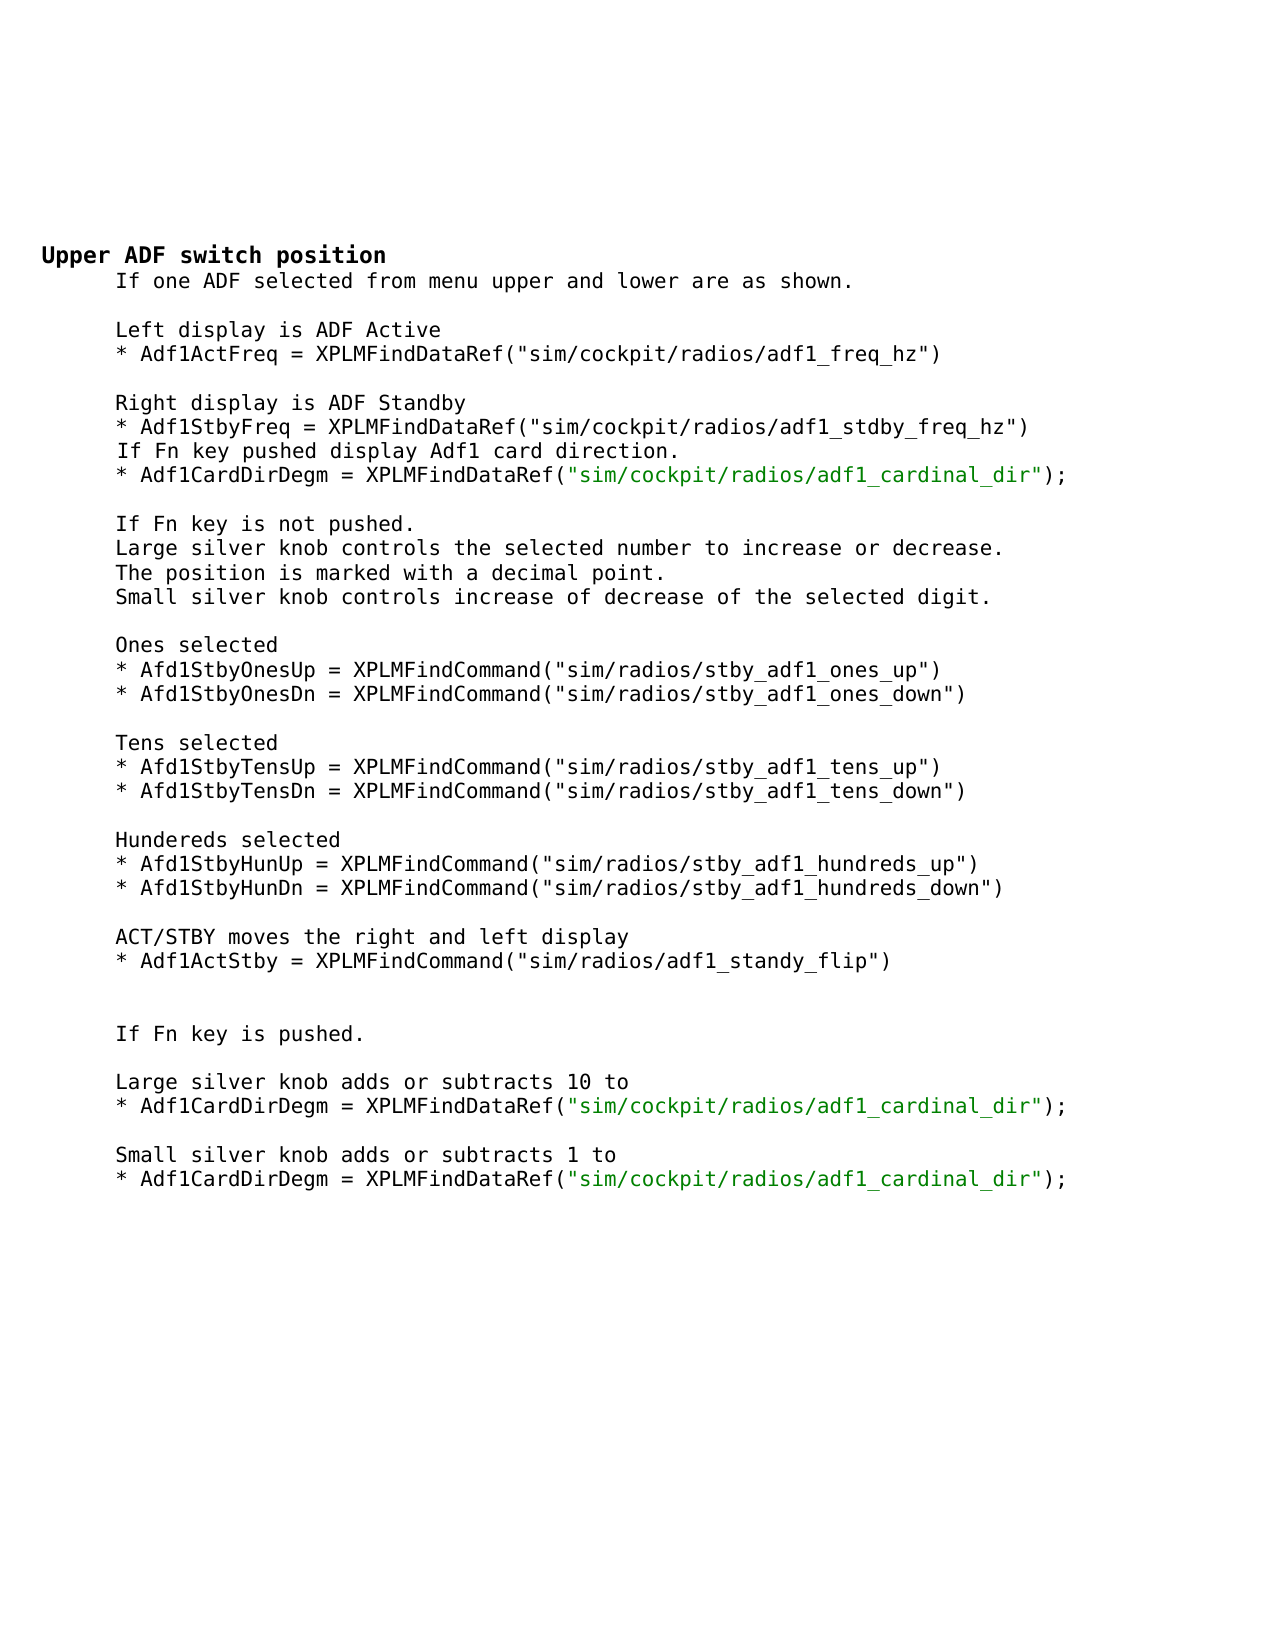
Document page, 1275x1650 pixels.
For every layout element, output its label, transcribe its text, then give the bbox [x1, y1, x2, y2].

text * Adf1CardDirDegm = XPLMFindDataRef("sim/cockpit/radios/adf1_cardinal_dir"); [41, 1167, 1234, 1192]
text If Fn key is pushed. [41, 1022, 1234, 1046]
text * Afd1StbyOnesDn = XPLMFindCommand("sim/radios/stby_adf1_ones_down") [41, 682, 1234, 706]
text Left display is ADF Active [41, 318, 1234, 342]
text * Afd1StbyTensDn = XPLMFindCommand("sim/radios/stby_adf1_tens_down") [41, 779, 1234, 803]
text Large silver knob controls the selected number to increase or decrease. [41, 536, 1234, 561]
text Large silver knob adds or subtracts 10 to [41, 1070, 1234, 1094]
text If Fn key is not pushed. [41, 512, 1234, 536]
text * Adf1CardDirDegm = XPLMFindDataRef("sim/cockpit/radios/adf1_cardinal_dir"); [41, 463, 1234, 488]
text * Afd1StbyHunUp = XPLMFindCommand("sim/radios/stby_adf1_hundreds_up") [41, 852, 1234, 876]
text ACT/STBY moves the right and left display [41, 925, 1234, 949]
text * Afd1StbyHunDn = XPLMFindCommand("sim/radios/stby_adf1_hundreds_down") [41, 876, 1234, 900]
text Upper ADF switch position [41, 243, 1234, 269]
text Small silver knob controls increase of decrease of the selected digit. [41, 585, 1234, 609]
text Hundereds selected [41, 828, 1234, 852]
text * Adf1ActStby = XPLMFindCommand("sim/radios/adf1_standy_flip") [41, 949, 1234, 973]
text If one ADF selected from menu upper and lower are as shown. [41, 269, 1234, 294]
text The position is marked with a decimal point. [41, 561, 1234, 585]
text * Afd1StbyOnesUp = XPLMFindCommand("sim/radios/stby_adf1_ones_up") [41, 658, 1234, 682]
text Right display is ADF Standby [41, 391, 1234, 415]
text Tens selected [41, 731, 1234, 755]
text Small silver knob adds or subtracts 1 to [41, 1143, 1234, 1167]
text * Adf1StbyFreq = XPLMFindDataRef("sim/cockpit/radios/adf1_stdby_freq_hz") [41, 415, 1234, 439]
text * Adf1ActFreq = XPLMFindDataRef("sim/cockpit/radios/adf1_freq_hz") [41, 342, 1234, 366]
text * Afd1StbyTensUp = XPLMFindCommand("sim/radios/stby_adf1_tens_up") [41, 755, 1234, 779]
text * Adf1CardDirDegm = XPLMFindDataRef("sim/cockpit/radios/adf1_cardinal_dir"); [41, 1094, 1234, 1119]
text Ones selected [41, 633, 1234, 658]
text If Fn key pushed display Adf1 card direction. [41, 439, 1234, 463]
